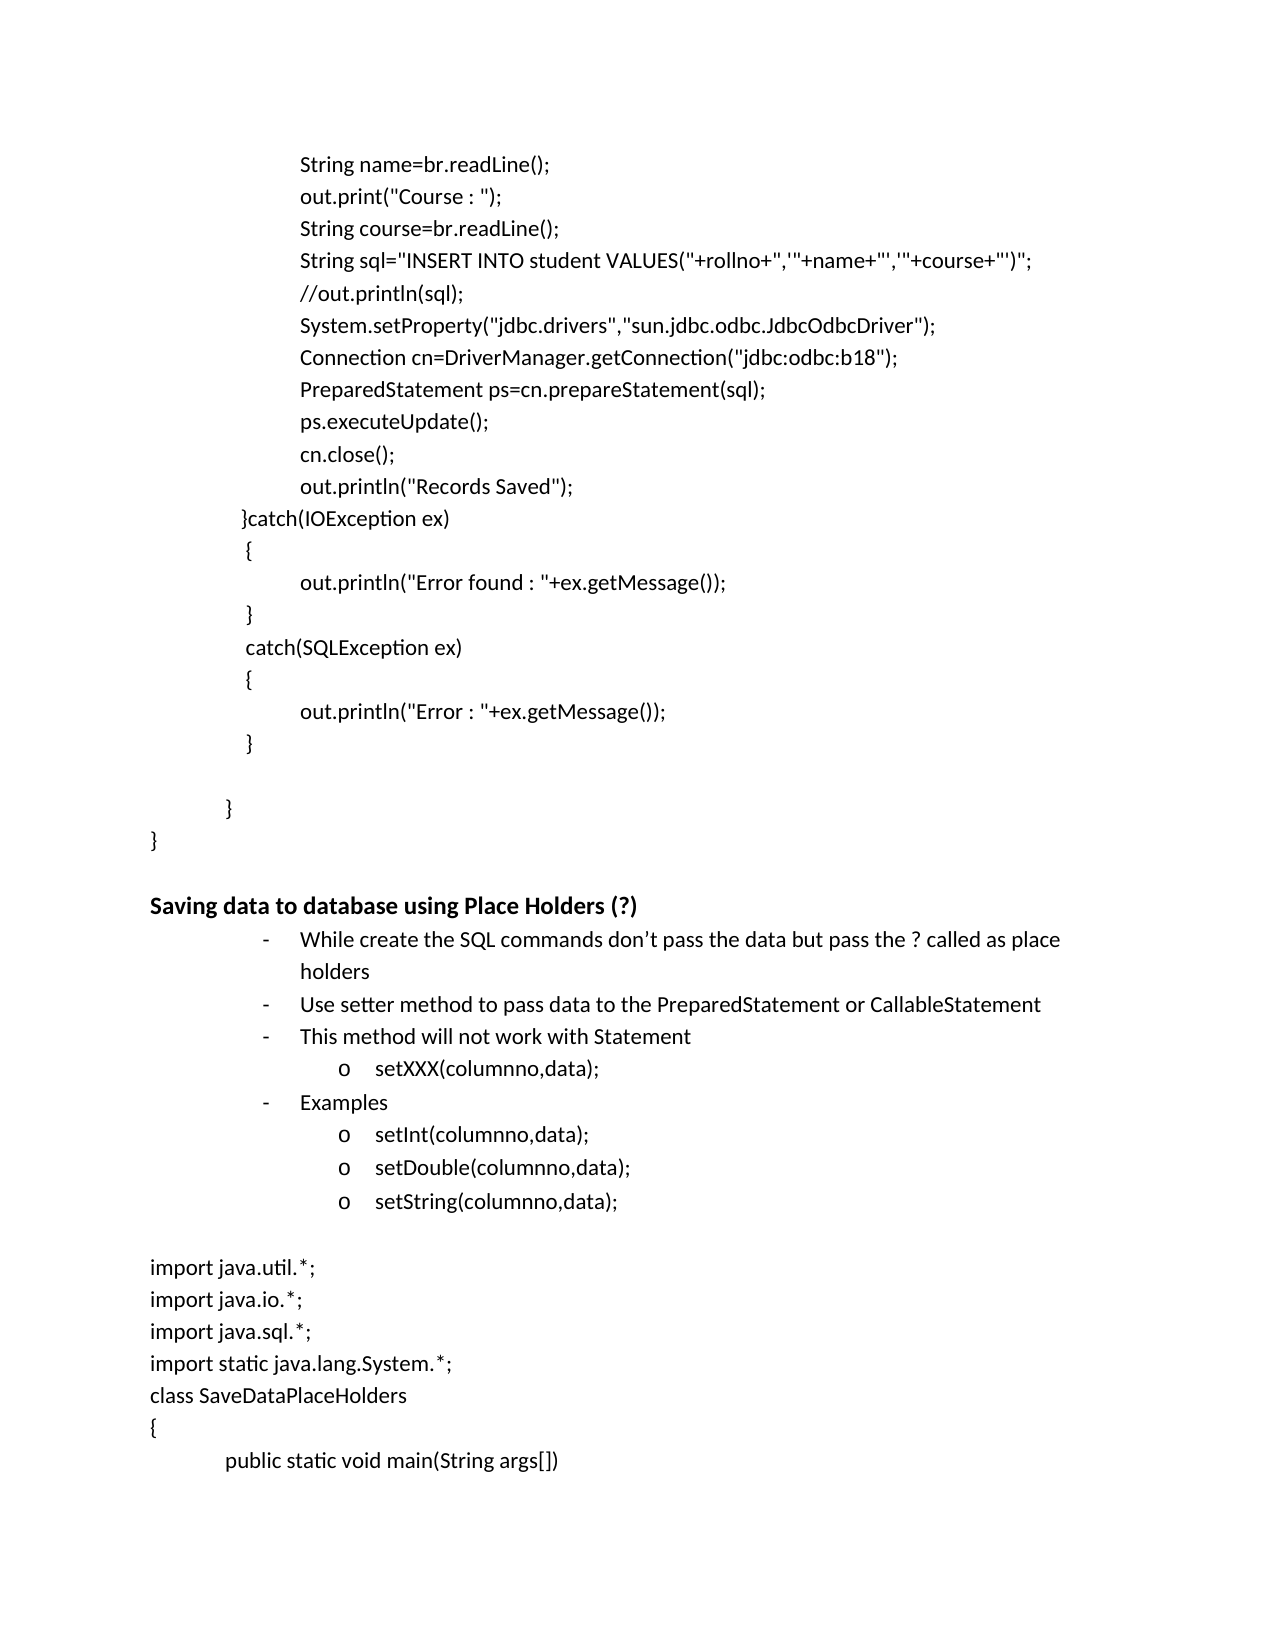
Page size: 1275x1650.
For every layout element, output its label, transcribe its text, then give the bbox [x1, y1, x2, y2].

text ps.executeUpdate(); [150, 407, 1125, 436]
text System.setProperty("jdbc.drivers","sun.jdbc.odbc.JdbcOdbcDriver"); [150, 311, 1125, 339]
text } [150, 826, 1125, 854]
list setString(columnno,data); [337, 1187, 1125, 1216]
list setXXX(columnno,data); [337, 1054, 1125, 1083]
list This method will not work with Statement [262, 1022, 1125, 1050]
list While create the SQL commands don’t pass the data but pass the ? called as place holders [262, 925, 1125, 986]
text String course=br.readLine(); [150, 214, 1125, 242]
text out.println("Error found : "+ex.getMessage()); [150, 568, 1125, 596]
list setInt(columnno,data); [337, 1120, 1125, 1149]
text { [150, 665, 1125, 693]
text out.println("Records Saved"); [150, 472, 1125, 500]
text public static void main(String args[]) [150, 1446, 1125, 1474]
text { [150, 1413, 1125, 1442]
text } [150, 729, 1125, 757]
list setDouble(columnno,data); [337, 1153, 1125, 1182]
text out.print("Course : "); [150, 182, 1125, 210]
text //out.println(sql); [150, 279, 1125, 307]
text String name=br.readLine(); [150, 150, 1125, 178]
text catch(SQLException ex) [150, 633, 1125, 661]
text PreparedStatement ps=cn.prepareStatement(sql); [150, 375, 1125, 403]
text }catch(IOException ex) [150, 504, 1125, 532]
text Connection cn=DriverManager.getConnection("jdbc:odbc:b18"); [150, 343, 1125, 371]
text class SaveDataPlaceHolders [150, 1381, 1125, 1409]
text } [150, 601, 1125, 629]
text String sql="INSERT INTO student VALUES("+rollno+",'"+name+"','"+course+"')"; [150, 247, 1125, 274]
text } [150, 794, 1125, 822]
text out.println("Error : "+ex.getMessage()); [150, 697, 1125, 725]
text Saving data to database using Place Holders (?) [150, 890, 1125, 921]
list Examples [262, 1088, 1125, 1116]
text import java.util.*; [150, 1253, 1125, 1281]
text import java.io.*; [150, 1285, 1125, 1313]
text import java.sql.*; [150, 1317, 1125, 1345]
text { [150, 536, 1125, 564]
text cn.close(); [150, 440, 1125, 468]
text import static java.lang.System.*; [150, 1349, 1125, 1377]
list Use setter method to pass data to the PreparedStatement or CallableStatement [262, 990, 1125, 1018]
